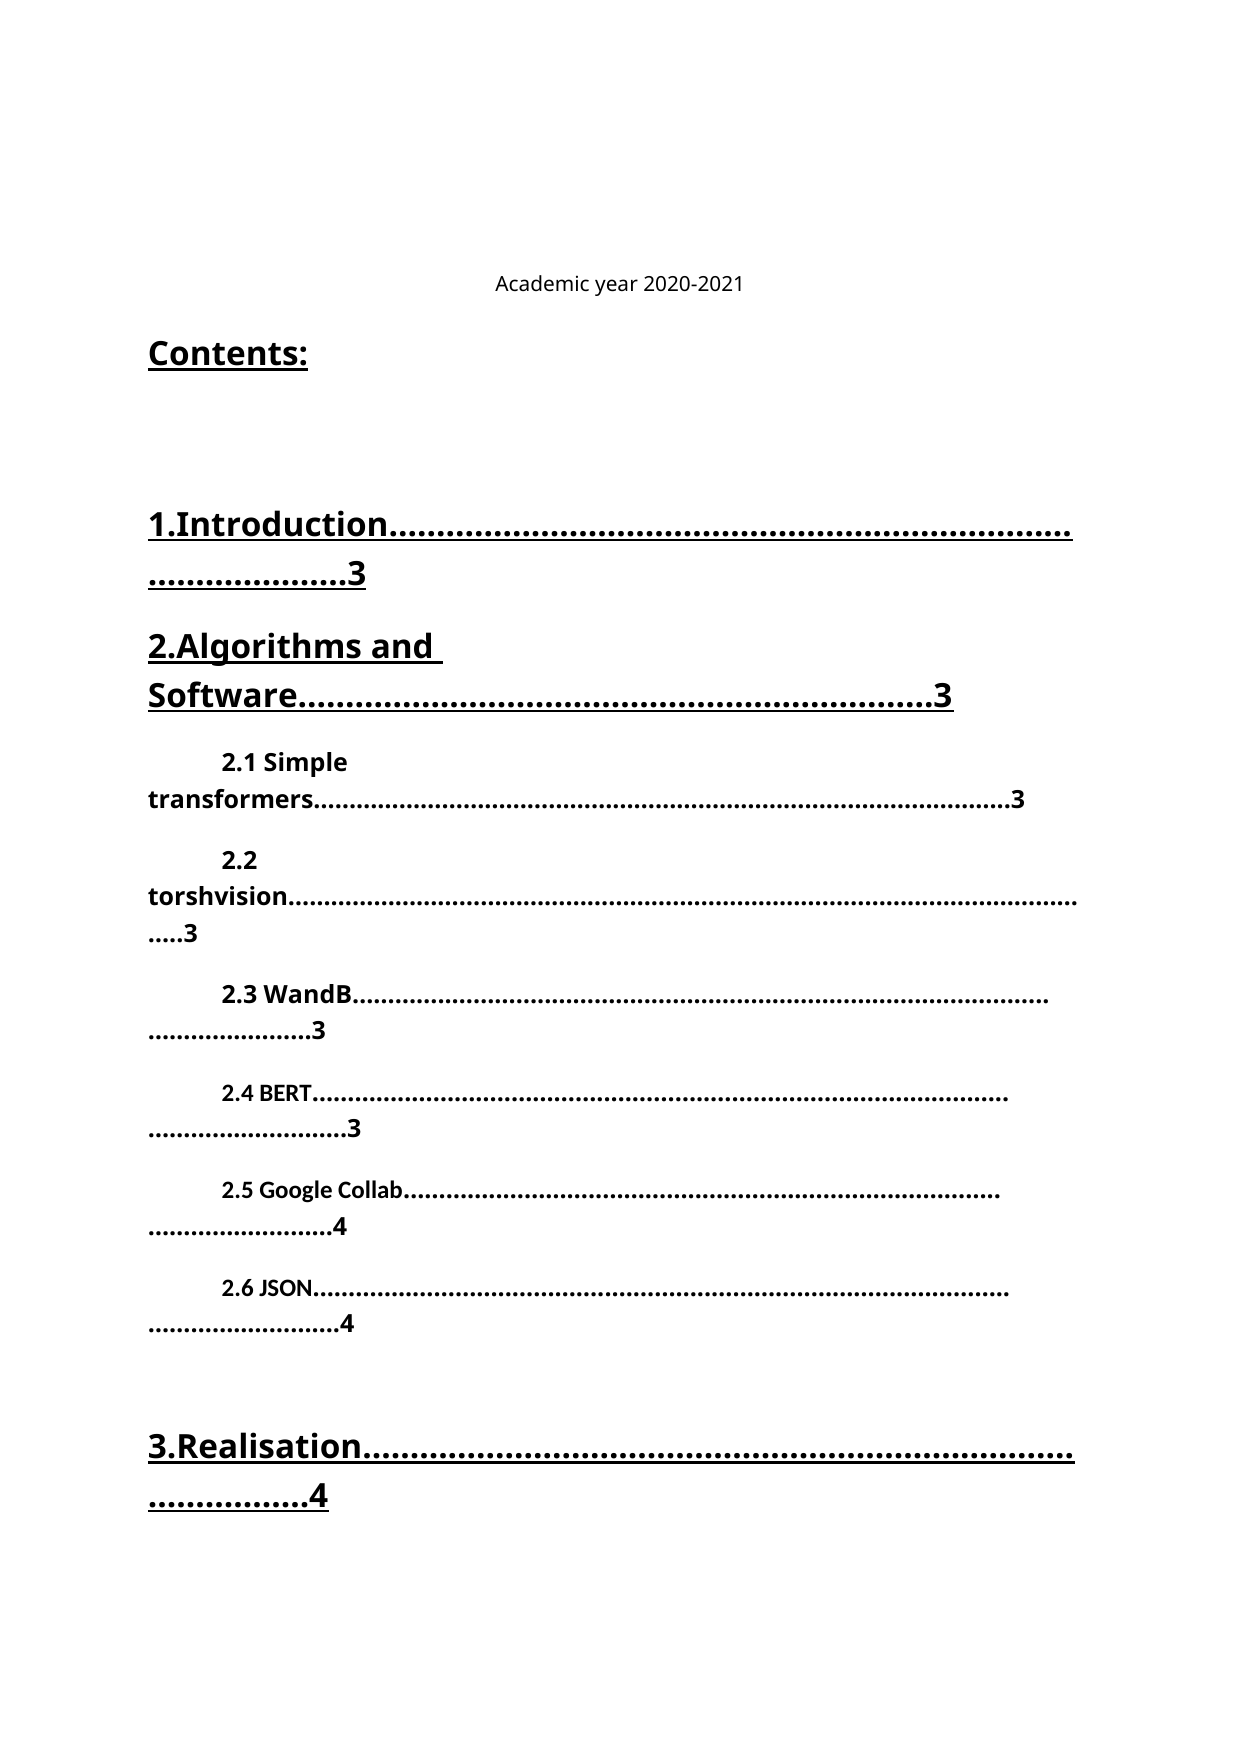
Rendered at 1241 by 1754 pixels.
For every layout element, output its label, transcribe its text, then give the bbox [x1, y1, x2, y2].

text Academic year 2020-2021 [148, 269, 1093, 298]
text 2.6 JSON…………..…………..…………..…………..…………..…………..…………..…………..………….4 [148, 1270, 1093, 1340]
text Contents: [148, 330, 1093, 376]
text 3.Realisation………………………………………………………………………………..4 [148, 1423, 1093, 1517]
text 2.5 Google Collab…………..…………..…………..…………..…………..…………..…………..…………4 [148, 1172, 1093, 1242]
text 2.1 Simple transformers……………………………………………………………………………………..3 [148, 745, 1093, 815]
text 2.2 torshvision……………………………………………………………………………………………………..3 [148, 843, 1093, 949]
text 2.4 BERT…………..…………..…………..…………..…………..…………..…………..…………..…………..3 [148, 1074, 1093, 1145]
text 2.3 WandB…………..…………..…………..…………..…………..…………..…………..…………..………3 [148, 977, 1093, 1047]
text 2.Algorithms and Software………………………………………………………….3 [148, 623, 1093, 717]
text 1.Introduction…………………………………………………………………………………3 [148, 501, 1093, 595]
